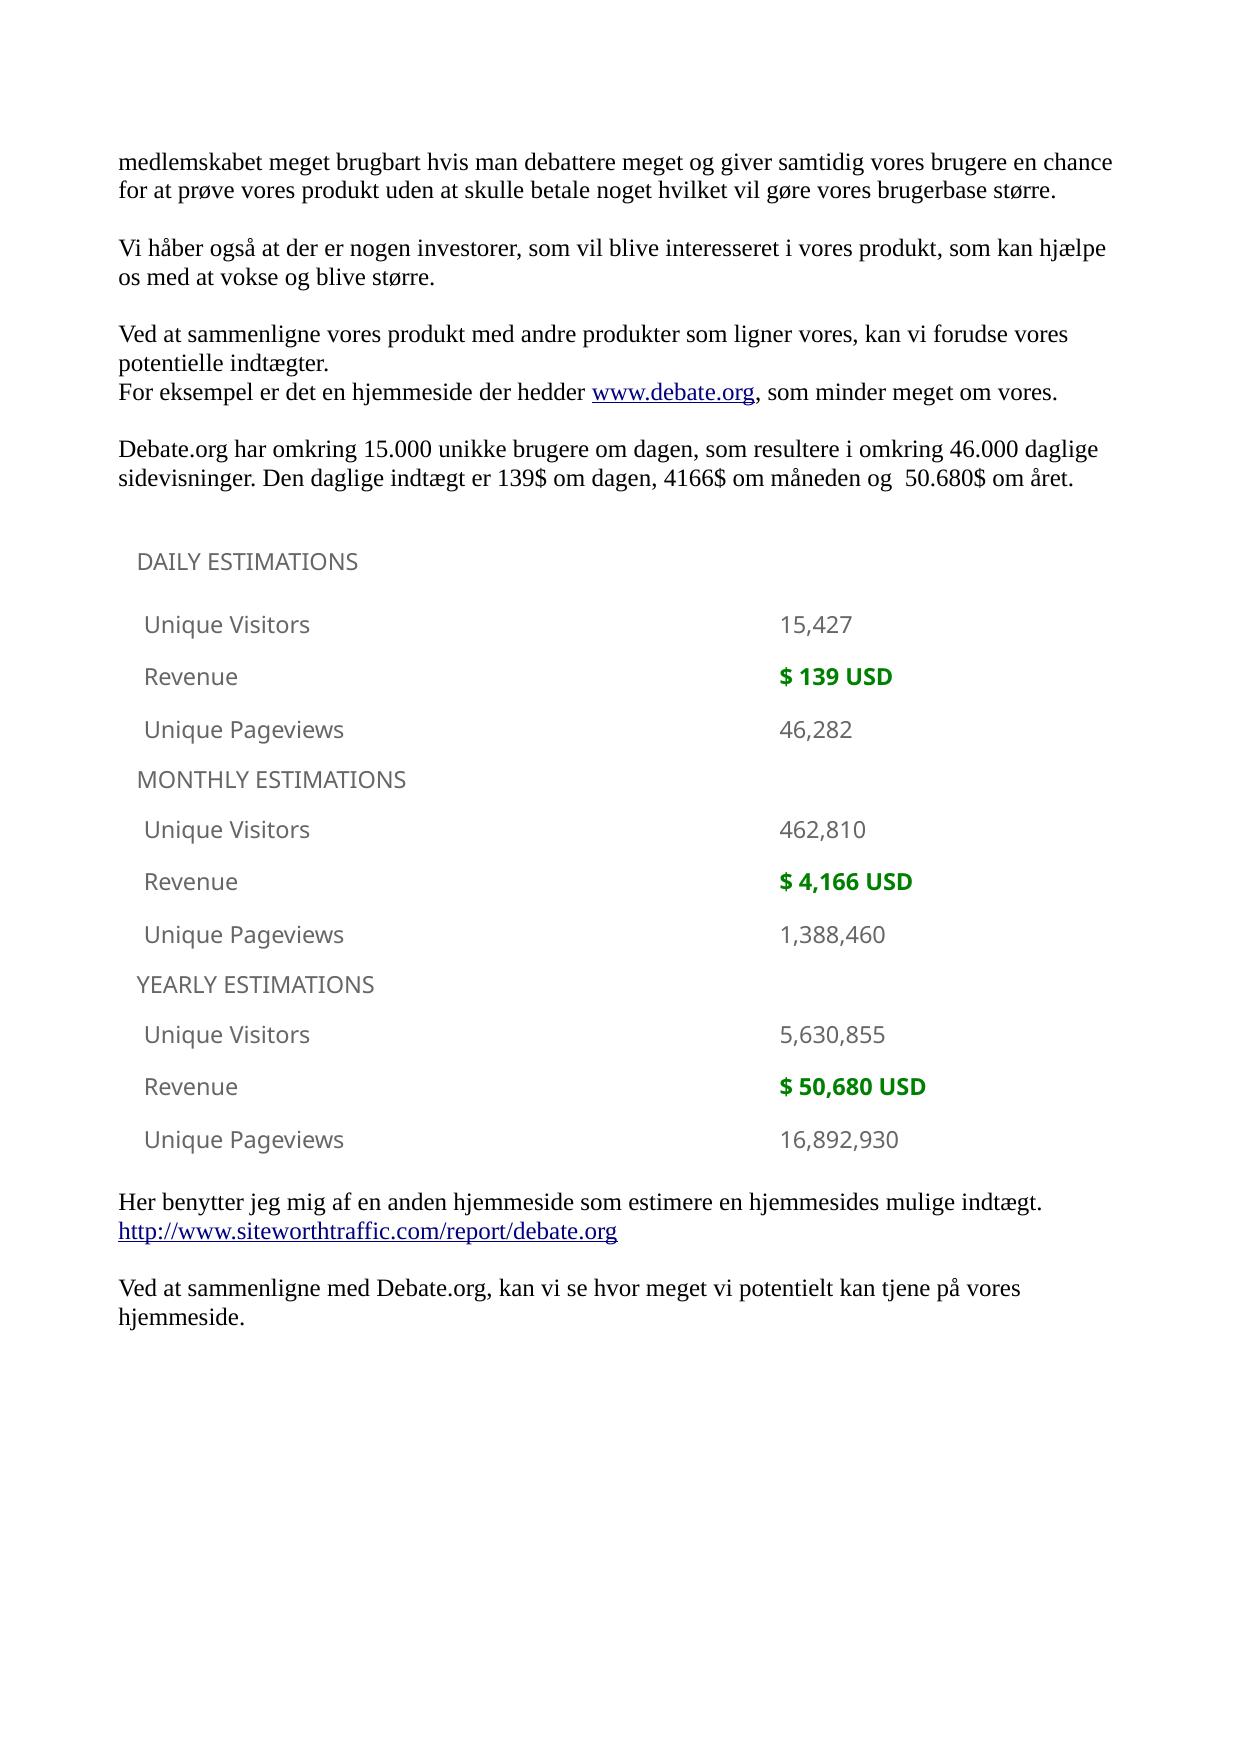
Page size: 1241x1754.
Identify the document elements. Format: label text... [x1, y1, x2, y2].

table_cell 16,892,930 [776, 1106, 1106, 1158]
table_cell Unique Pageviews [141, 696, 776, 748]
subtitle MONTHLY ESTIMATIONS [118, 748, 1122, 795]
text For eksempel er det en hjemmeside der hedder www.debate.org, som minder meget om vores. [118, 377, 1122, 406]
text medlemskabet meget brugbart hvis man debattere meget og giver samtidig vores brugere en chance for at prøve vores produkt uden at skulle betale noget hvilket vil gøre vores brugerbase større. [118, 147, 1122, 204]
table_cell Unique Pageviews [141, 901, 776, 953]
text Debate.org har omkring 15.000 unikke brugere om dagen, som resultere i omkring 46.000 daglige sidevisninger. Den daglige indtægt er 139$ om dagen, 4166$ om måneden og 50.680$ om året. [118, 434, 1122, 492]
table_cell 1,388,460 [776, 901, 1106, 953]
table_header 462,810 [776, 795, 1106, 848]
text Vi håber også at der er nogen investorer, som vil blive interesseret i vores produkt, som kan hjælpe os med at vokse og blive større. [118, 233, 1122, 291]
subtitle YEARLY ESTIMATIONS [118, 953, 1122, 1000]
table_cell Revenue [141, 848, 776, 901]
table_cell $ 139 USD [776, 643, 1106, 696]
text Ved at sammenligne vores produkt med andre produkter som ligner vores, kan vi forudse vores potentielle indtægter. [118, 319, 1122, 377]
table_header Unique Visitors [141, 590, 776, 643]
text Ved at sammenligne med Debate.org, kan vi se hvor meget vi potentielt kan tjene på vores hjemmeside. [118, 1273, 1122, 1331]
table_cell $ 4,166 USD [776, 848, 1106, 901]
table_header Unique Visitors [141, 1000, 776, 1053]
table_header 5,630,855 [776, 1000, 1106, 1053]
table_cell Unique Pageviews [141, 1106, 776, 1158]
text Her benytter jeg mig af en anden hjemmeside som estimere en hjemmesides mulige indtægt. [118, 1187, 1122, 1216]
subtitle DAILY ESTIMATIONS [118, 546, 1122, 578]
table_cell Revenue [141, 1053, 776, 1106]
table_cell $ 50,680 USD [776, 1053, 1106, 1106]
table_cell Revenue [141, 643, 776, 696]
table_header 15,427 [776, 590, 1106, 643]
table_cell 46,282 [776, 696, 1106, 748]
text http://www.siteworthtraffic.com/report/debate.org [118, 1216, 1122, 1244]
table_header Unique Visitors [141, 795, 776, 848]
